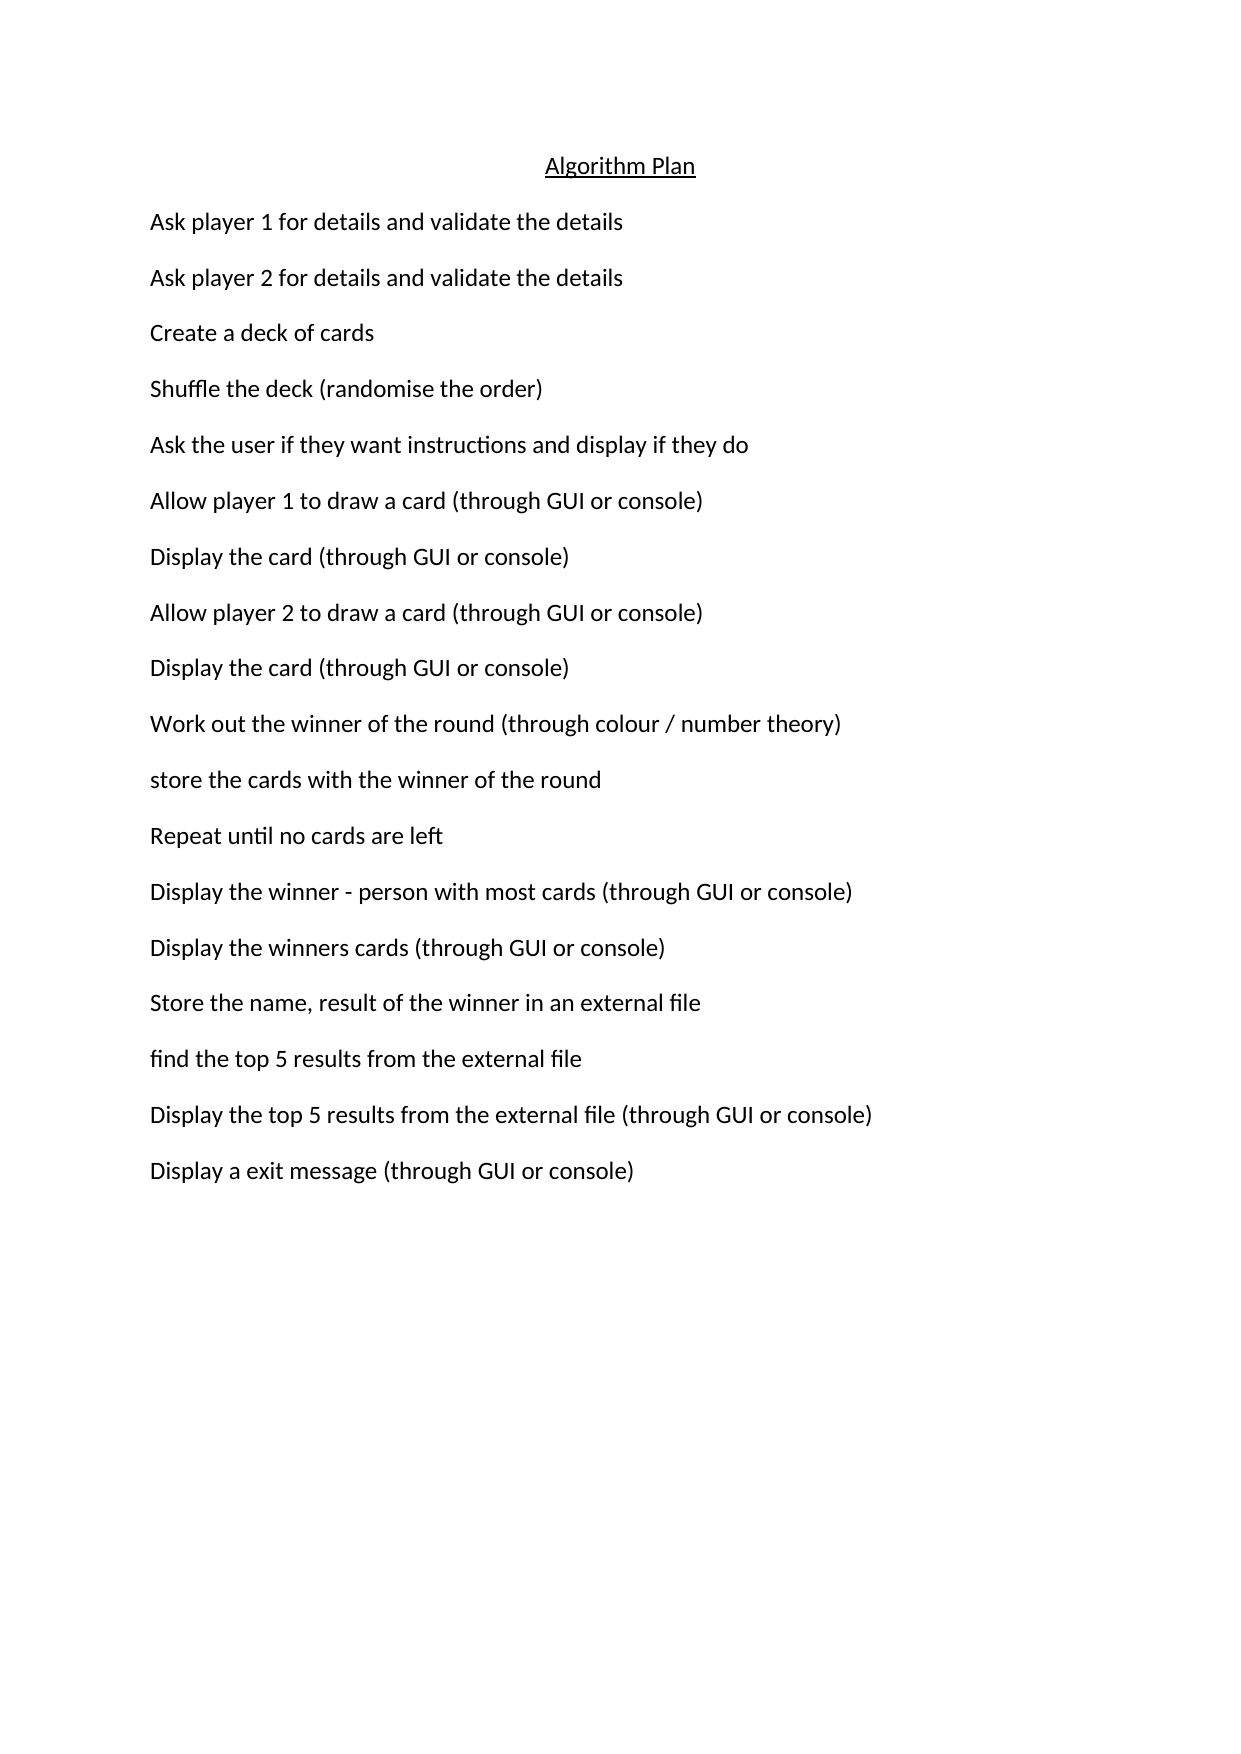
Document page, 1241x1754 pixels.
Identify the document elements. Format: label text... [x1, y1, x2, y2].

text Store the name, result of the winner in an external file [150, 987, 1090, 1018]
text find the top 5 results from the external file [150, 1043, 1090, 1074]
text Work out the winner of the round (through colour / number theory) [150, 708, 1090, 739]
text Allow player 2 to draw a card (through GUI or console) [150, 597, 1090, 627]
text Ask player 2 for details and validate the details [150, 262, 1090, 292]
text Ask the user if they want instructions and display if they do [150, 429, 1090, 460]
text Create a deck of cards [150, 317, 1090, 348]
text Ask player 1 for details and validate the details [150, 206, 1090, 236]
text Display the card (through GUI or console) [150, 652, 1090, 683]
text Display the top 5 results from the external file (through GUI or console) [150, 1099, 1090, 1130]
text Display a exit message (through GUI or console) [150, 1155, 1090, 1186]
text Algorithm Plan [150, 150, 1090, 181]
text Repeat until no cards are left [150, 820, 1090, 851]
text Display the winner - person with most cards (through GUI or console) [150, 876, 1090, 906]
text Allow player 1 to draw a card (through GUI or console) [150, 485, 1090, 516]
text Display the winners cards (through GUI or console) [150, 932, 1090, 962]
text store the cards with the winner of the round [150, 764, 1090, 795]
text Display the card (through GUI or console) [150, 541, 1090, 571]
text Shuffle the deck (randomise the order) [150, 373, 1090, 404]
